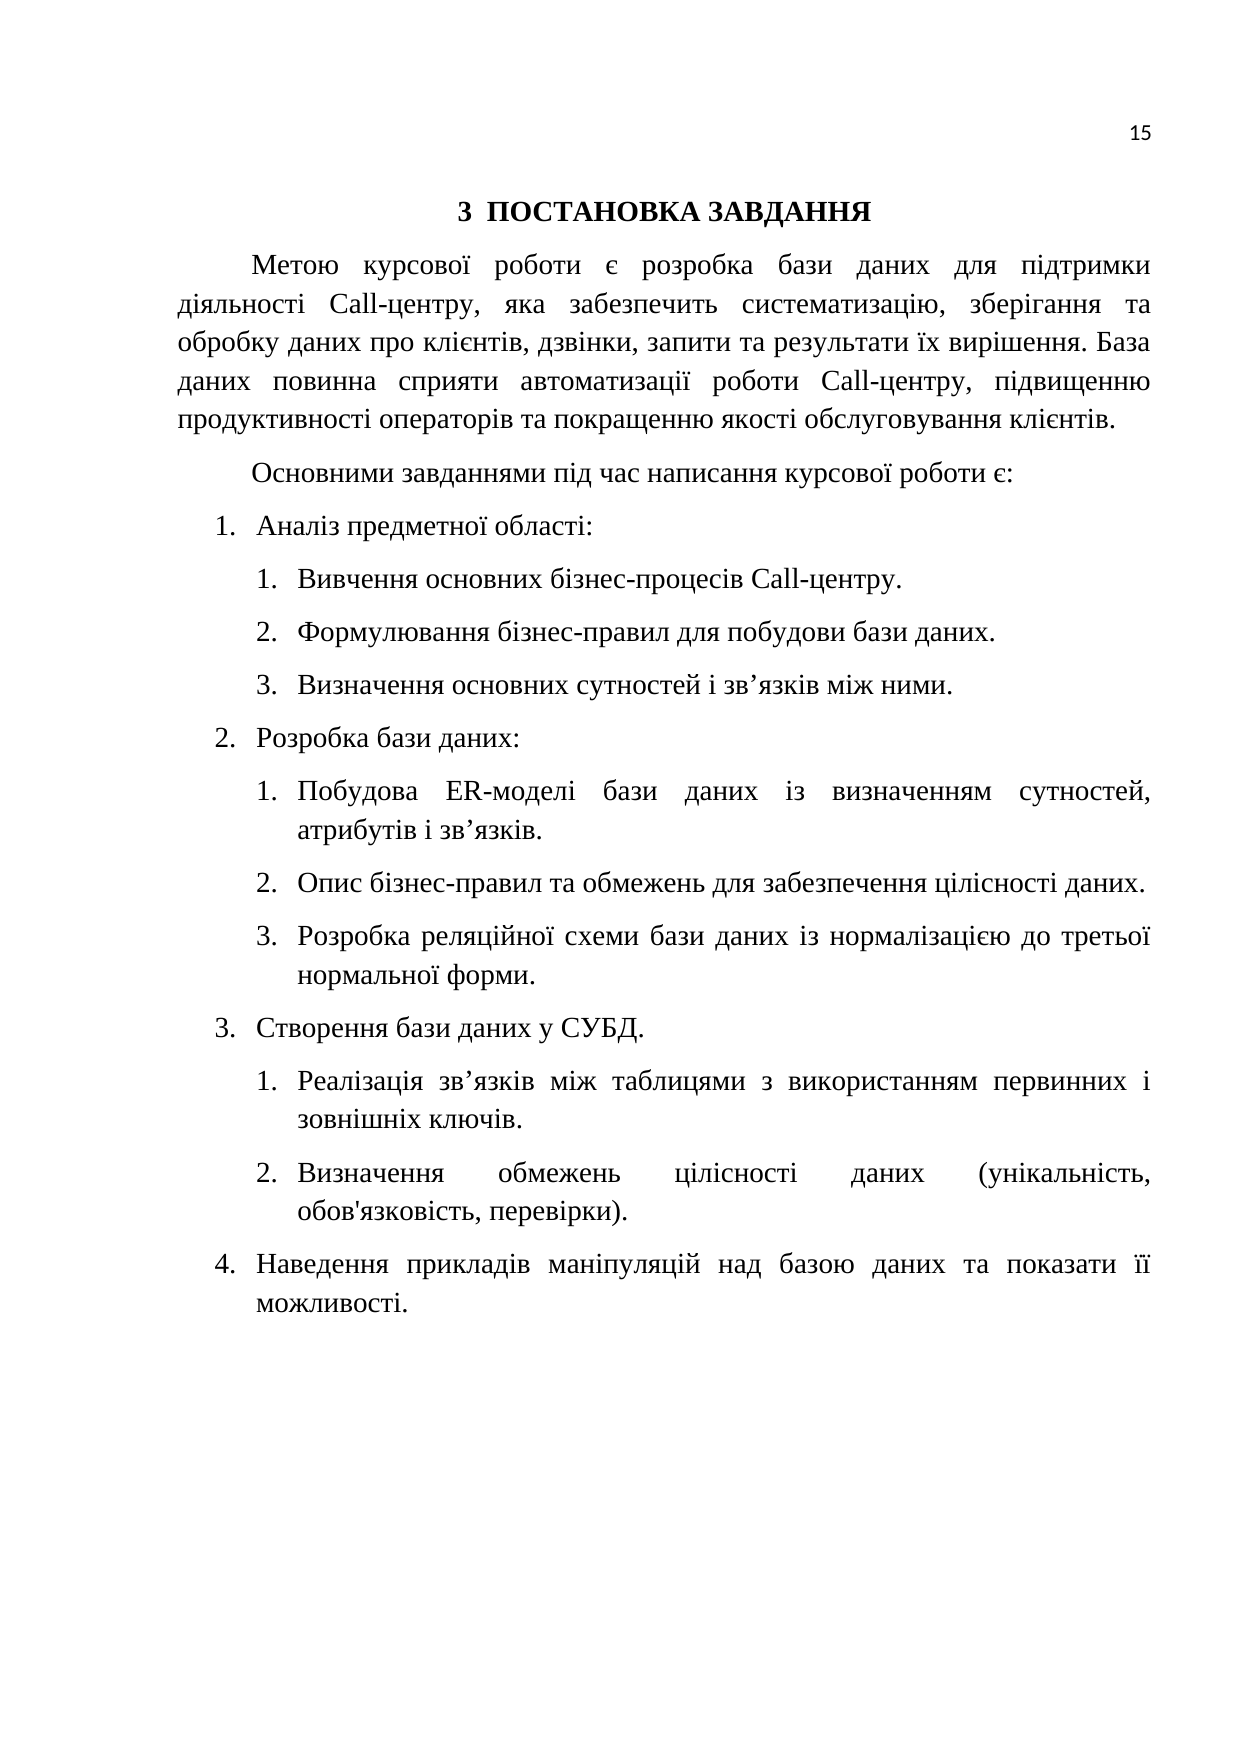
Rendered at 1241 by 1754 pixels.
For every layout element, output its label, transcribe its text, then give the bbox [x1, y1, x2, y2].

list Побудова ER-моделі бази даних із визначенням сутностей, атрибутів і зв’язків. [256, 773, 1152, 846]
text Основними завданнями під час написання курсової роботи є: [177, 455, 1152, 488]
list Реалізація зв’язків між таблицями з використанням первинних і зовнішніх ключів. [256, 1063, 1152, 1135]
text Метою курсової роботи є розробка бази даних для підтримки діяльності Call-центру, яка забезпечить систематизацію, зберігання та обробку даних про клієнтів, дзвінки, запити та результати їх вирішення. База даних повинна сприяти автоматизації роботи Call-центру, підвищенню продуктивності операторів та покращенню якості обслуговування клієнтів. [177, 247, 1152, 435]
list Визначення основних сутностей і зв’язків між ними. [256, 667, 1152, 701]
list Аналіз предметної області: [214, 508, 1152, 541]
list Створення бази даних у СУБД. [214, 1010, 1152, 1043]
text 3 ПОСТАНОВКА ЗАВДАННЯ [177, 194, 1152, 228]
list Вивчення основних бізнес-процесів Call-центру. [256, 561, 1152, 594]
list Розробка бази даних: [214, 720, 1152, 754]
list Формулювання бізнес-правил для побудови бази даних. [256, 614, 1152, 648]
list Розробка реляційної схеми бази даних із нормалізацією до третьої нормальної форми. [256, 918, 1152, 990]
list Визначення обмежень цілісності даних (унікальність, обов'язковість, перевірки). [256, 1155, 1152, 1227]
list Наведення прикладів маніпуляцій над базою даних та показати її можливості. [214, 1246, 1152, 1318]
list Опис бізнес-правил та обмежень для забезпечення цілісності даних. [256, 865, 1152, 899]
